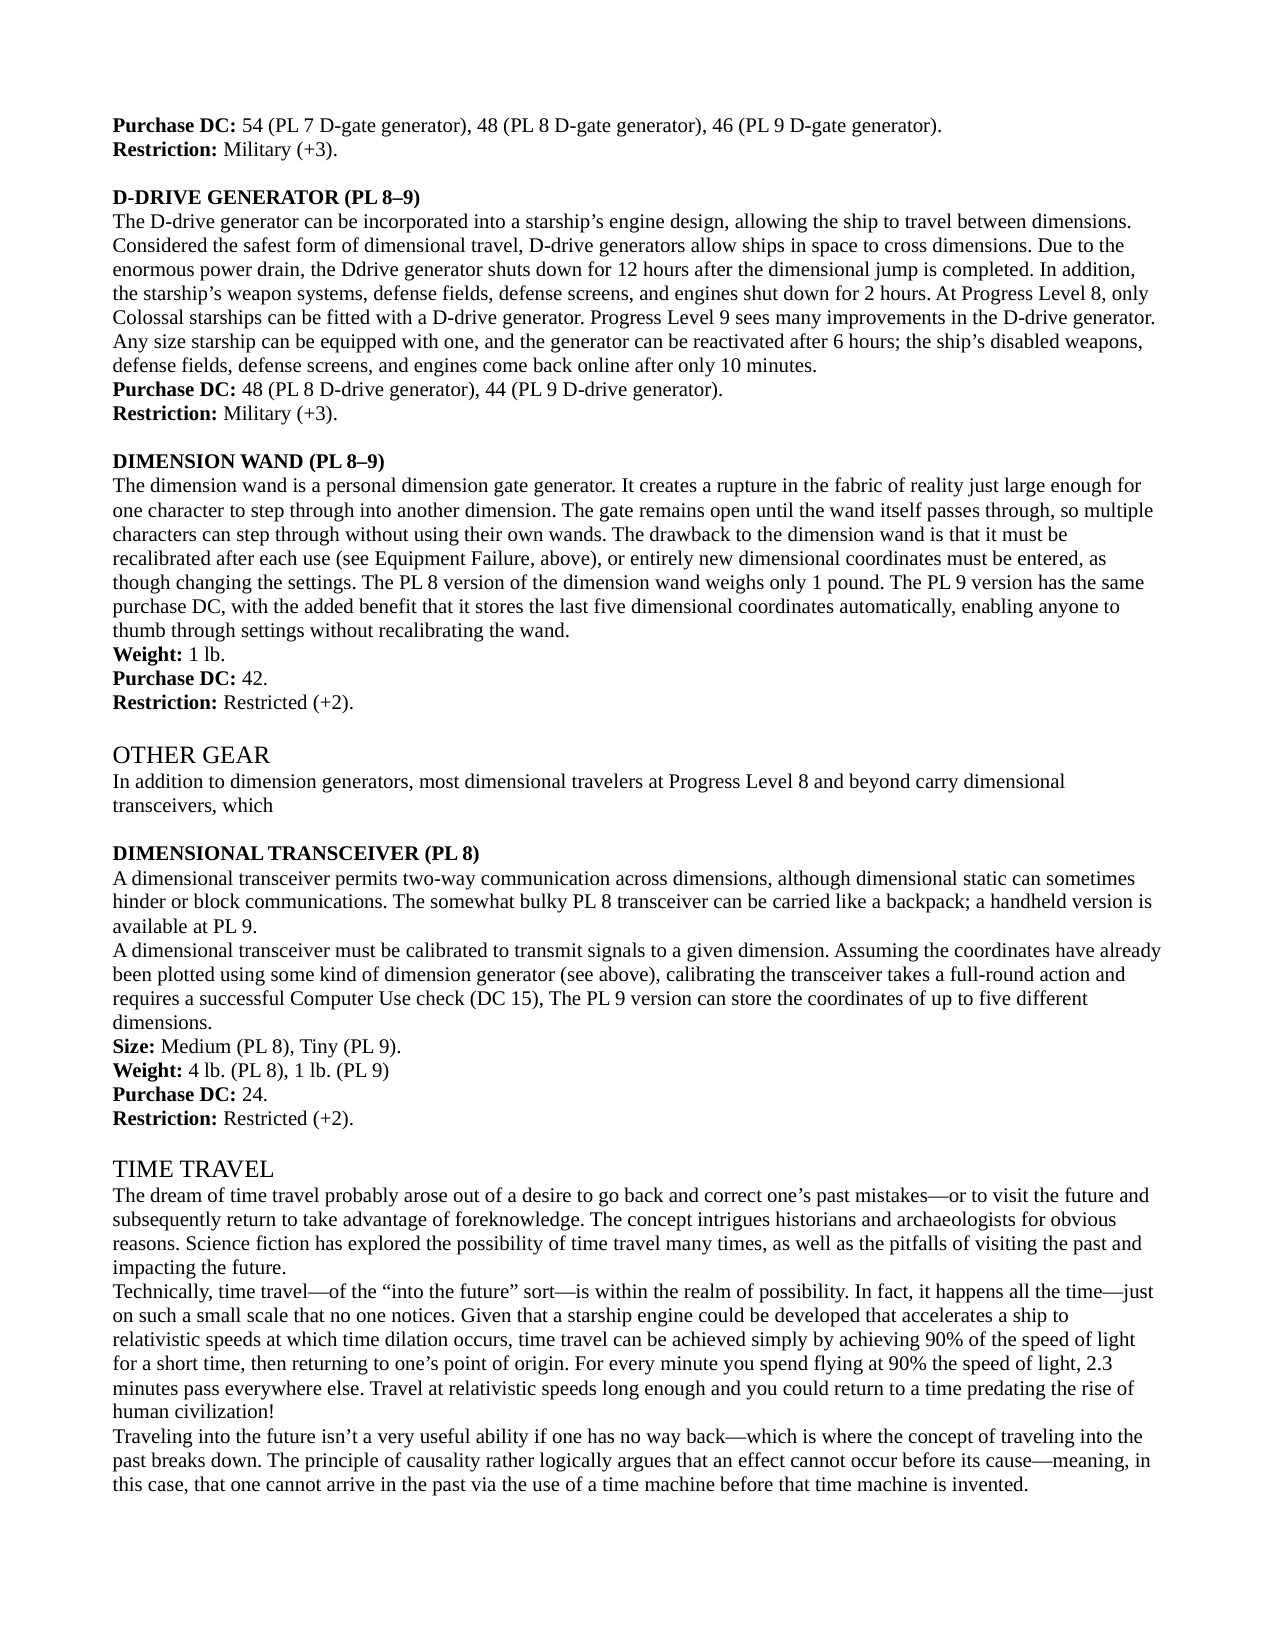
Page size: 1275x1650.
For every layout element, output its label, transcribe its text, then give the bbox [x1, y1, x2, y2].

text Weight: 4 lb. (PL 8), 1 lb. (PL 9) [112, 1058, 1162, 1082]
text Restriction: Restricted (+2). [112, 690, 1162, 714]
subtitle TIME TRAVEL [112, 1154, 1162, 1183]
text The dimension wand is a personal dimension gate generator. It creates a rupture in the fabric of reality just large enough for one character to step through into another dimension. The gate remains open until the wand itself passes through, so multiple characters can step through without using their own wands. The drawback to the dimension wand is that it must be recalibrated after each use (see Equipment Failure, above), or entirely new dimensional coordinates must be entered, as though changing the settings. The PL 8 version of the dimension wand weighs only 1 pound. The PL 9 version has the same purchase DC, with the added benefit that it stores the last five dimensional coordinates automatically, enabling anyone to thumb through settings without recalibrating the wand. [112, 473, 1162, 642]
text The dream of time travel probably arose out of a desire to go back and correct one’s past mistakes—or to visit the future and subsequently return to take advantage of foreknowledge. The concept intrigues historians and archaeologists for obvious reasons. Science fiction has explored the possibility of time travel many times, as well as the pitfalls of visiting the past and impacting the future. [112, 1183, 1162, 1279]
text DIMENSIONAL TRANSCEIVER (PL 8) [112, 841, 1162, 865]
text Any size starship can be equipped with one, and the generator can be reactivated after 6 hours; the ship’s disabled weapons, defense fields, defense screens, and engines come back online after only 10 minutes. [112, 329, 1162, 377]
text Purchase DC: 54 (PL 7 D-gate generator), 48 (PL 8 D-gate generator), 46 (PL 9 D-gate generator). [112, 112, 1162, 137]
text Traveling into the future isn’t a very useful ability if one has no way back—which is where the concept of traveling into the past breaks down. The principle of causality rather logically argues that an effect cannot occur before its cause—meaning, in this case, that one cannot arrive in the past via the use of a time machine before that time machine is invented. [112, 1423, 1162, 1496]
text Size: Medium (PL 8), Tiny (PL 9). [112, 1034, 1162, 1058]
subtitle OTHER GEAR [112, 740, 1162, 769]
text In addition to dimension generators, most dimensional travelers at Progress Level 8 and beyond carry dimensional transceivers, which [112, 769, 1162, 817]
text A dimensional transceiver permits two-way communication across dimensions, although dimensional static can sometimes hinder or block communications. The somewhat bulky PL 8 transceiver can be carried like a backpack; a handheld version is available at PL 9. [112, 865, 1162, 938]
text Restriction: Restricted (+2). [112, 1106, 1162, 1130]
text Restriction: Military (+3). [112, 137, 1162, 161]
text Purchase DC: 24. [112, 1082, 1162, 1106]
text Purchase DC: 48 (PL 8 D-drive generator), 44 (PL 9 D-drive generator). [112, 377, 1162, 401]
text The D-drive generator can be incorporated into a starship’s engine design, allowing the ship to travel between dimensions. Considered the safest form of dimensional travel, D-drive generators allow ships in space to cross dimensions. Due to the enormous power drain, the Ddrive generator shuts down for 12 hours after the dimensional jump is completed. In addition, the starship’s weapon systems, defense fields, defense screens, and engines shut down for 2 hours. At Progress Level 8, only Colossal starships can be fitted with a D-drive generator. Progress Level 9 sees many improvements in the D-drive generator. [112, 209, 1162, 329]
text DIMENSION WAND (PL 8–9) [112, 449, 1162, 473]
text A dimensional transceiver must be calibrated to transmit signals to a given dimension. Assuming the coordinates have already been plotted using some kind of dimension generator (see above), calibrating the transceiver takes a full-round action and requires a successful Computer Use check (DC 15), The PL 9 version can store the coordinates of up to five different dimensions. [112, 938, 1162, 1034]
text Weight: 1 lb. [112, 642, 1162, 666]
text Technically, time travel—of the “into the future” sort—is within the realm of possibility. In fact, it happens all the time—just on such a small scale that no one notices. Given that a starship engine could be developed that accelerates a ship to relativistic speeds at which time dilation occurs, time travel can be achieved simply by achieving 90% of the speed of light for a short time, then returning to one’s point of origin. For every minute you spend flying at 90% the speed of light, 2.3 minutes pass everywhere else. Travel at relativistic speeds long enough and you could return to a time predating the rise of human civilization! [112, 1279, 1162, 1423]
text Purchase DC: 42. [112, 666, 1162, 690]
text Restriction: Military (+3). [112, 401, 1162, 425]
text D-DRIVE GENERATOR (PL 8–9) [112, 185, 1162, 209]
